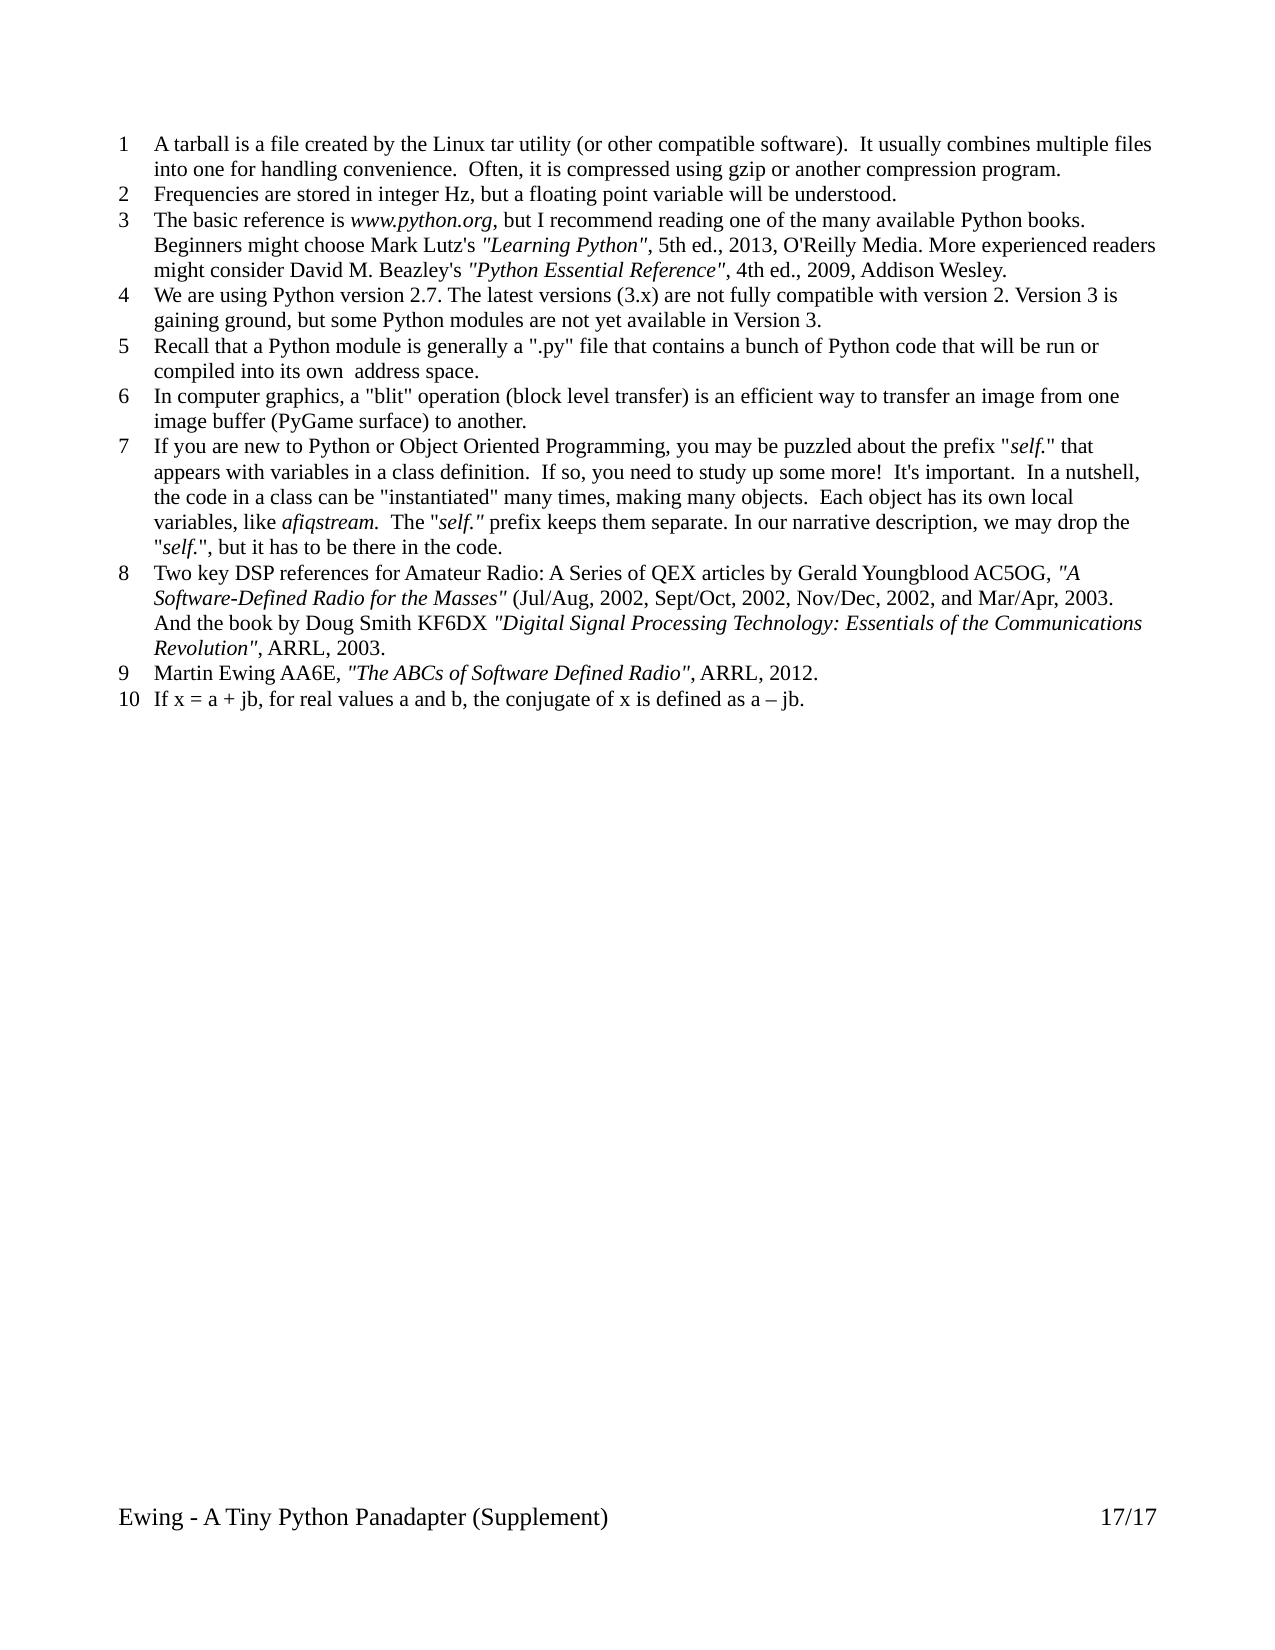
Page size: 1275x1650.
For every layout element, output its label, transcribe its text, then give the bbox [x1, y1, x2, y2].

text Two key DSP references for Amateur Radio: A Series of QEX articles by Gerald Youngblood AC5OG, "A Software-Defined Radio for the Masses" (Jul/Aug, 2002, Sept/Oct, 2002, Nov/Dec, 2002, and Mar/Apr, 2003. And the book by Doug Smith KF6DX "Digital Signal Processing Technology: Essentials of the Communications Revolution", ARRL, 2003. [118, 559, 1157, 660]
text Martin Ewing AA6E, "The ABCs of Software Defined Radio", ARRL, 2012. [118, 660, 1157, 686]
text We are using Python version 2.7. The latest versions (3.x) are not fully compatible with version 2. Version 3 is gaining ground, but some Python modules are not yet available in Version 3. [118, 282, 1157, 333]
text If x = a + jb, for real values a and b, the conjugate of x is defined as a – jb. [118, 686, 1157, 711]
text Recall that a Python module is generally a ".py" file that contains a bunch of Python code that will be run or compiled into its own address space. [118, 333, 1157, 383]
text In computer graphics, a "blit" operation (block level transfer) is an efficient way to transfer an image from one image buffer (PyGame surface) to another. [118, 383, 1157, 433]
text The basic reference is www.python.org, but I recommend reading one of the many available Python books. Beginners might choose Mark Lutz's "Learning Python", 5th ed., 2013, O'Reilly Media. More experienced readers might consider David M. Beazley's "Python Essential Reference", 4th ed., 2009, Addison Wesley. [118, 207, 1157, 282]
list A tarball is a file created by the Linux tar utility (or other compatible software). It usually combines multiple files into one for handling convenience. Often, it is compressed using gzip or another compression program. [118, 131, 1157, 181]
text If you are new to Python or Object Oriented Programming, you may be puzzled about the prefix "self." that appears with variables in a class definition. If so, you need to study up some more! It's important. In a nutshell, the code in a class can be "instantiated" many times, making many objects. Each object has its own local variables, like afiqstream. The "self." prefix keeps them separate. In our narrative description, we may drop the "self.", but it has to be there in the code. [118, 433, 1157, 559]
